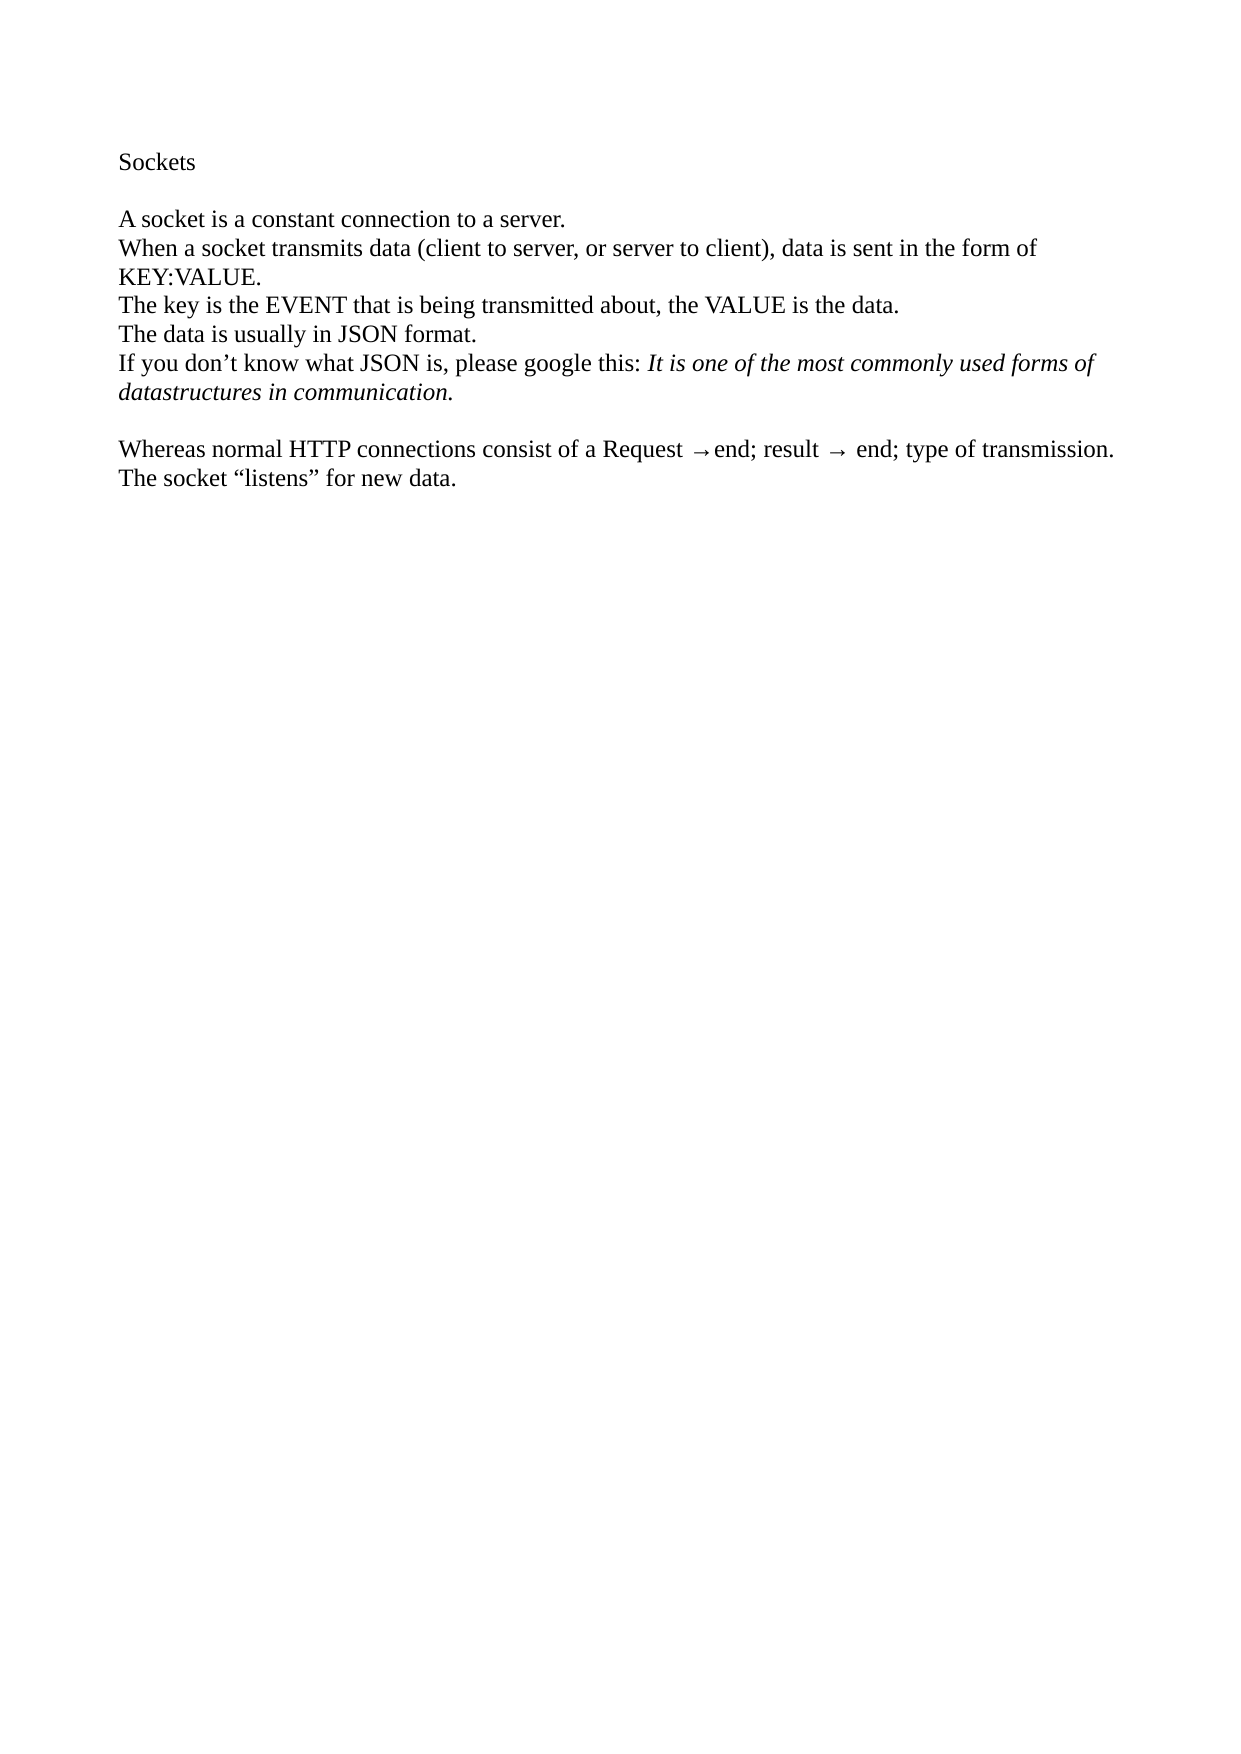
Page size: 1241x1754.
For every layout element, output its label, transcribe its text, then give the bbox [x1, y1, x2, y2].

text The key is the EVENT that is being transmitted about, the VALUE is the data. The data is usually in JSON format. If you don’t know what JSON is, please google this: It is one of the most commonly used forms of datastructures in communication. [118, 291, 1122, 406]
text A socket is a constant connection to a server. [118, 204, 1122, 233]
text Sockets [118, 147, 1122, 176]
text Whereas normal HTTP connections consist of a Request →end; result → end; type of transmission. The socket “listens” for new data. [118, 406, 1122, 492]
text When a socket transmits data (client to server, or server to client), data is sent in the form of KEY:VALUE. [118, 233, 1122, 291]
